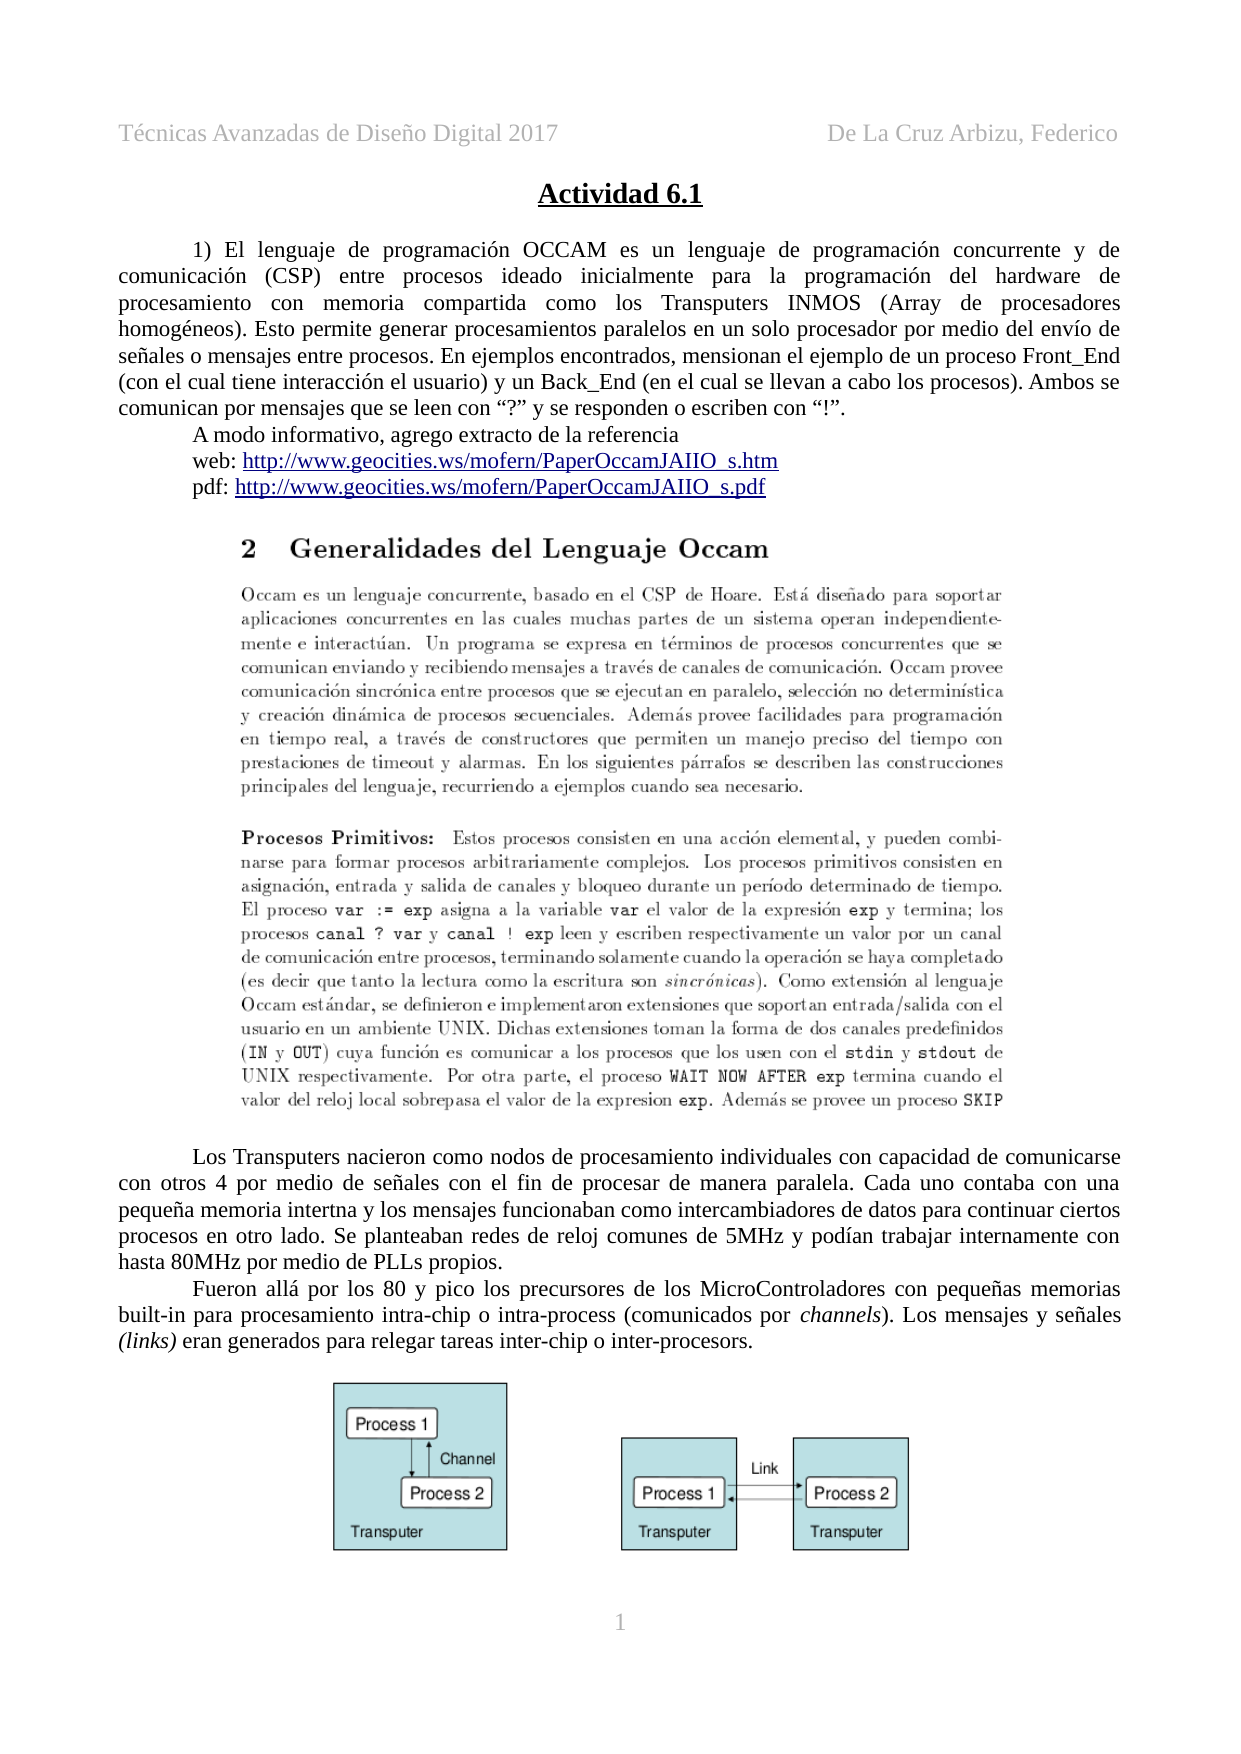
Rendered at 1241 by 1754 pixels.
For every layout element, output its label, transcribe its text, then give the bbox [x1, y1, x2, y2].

text Fueron allá por los 80 y pico los precursores de los MicroControladores con pequeñas memorias built-in para procesamiento intra-chip o intra-process (comunicados por channels). Los mensajes y señales (links) eran generados para relegar tareas inter-chip o inter-procesors. [118, 1275, 1122, 1354]
text A modo informativo, agrego extracto de la referencia [118, 421, 1122, 447]
text Actividad 6.1 [118, 176, 1122, 210]
picture [230, 526, 1011, 1117]
text 1) El lenguaje de programación OCCAM es un lenguaje de programación concurrente y de comunicación (CSP) entre procesos ideado inicialmente para la programación del hardware de procesamiento con memoria compartida como los Transputers INMOS (Array de procesadores homogéneos). Esto permite generar procesamientos paralelos en un solo procesador por medio del envío de señales o mensajes entre procesos. En ejemplos encontrados, mensionan el ejemplo de un proceso Front_End (con el cual tiene interacción el usuario) y un Back_End (en el cual se llevan a cabo los procesos). Ambos se comunican por mensajes que se leen con “?” y se responden o escriben con “!”. [118, 236, 1122, 421]
text pdf: http://www.geocities.ws/mofern/PaperOccamJAIIO_s.pdf [118, 473, 1122, 500]
picture [324, 1378, 916, 1559]
text web: http://www.geocities.ws/mofern/PaperOccamJAIIO_s.htm [118, 447, 1122, 473]
text Los Transputers nacieron como nodos de procesamiento individuales con capacidad de comunicarse con otros 4 por medio de señales con el fin de procesar de manera paralela. Cada uno contaba con una pequeña memoria intertna y los mensajes funcionaban como intercambiadores de datos para continuar ciertos procesos en otro lado. Se planteaban redes de reloj comunes de 5MHz y podían trabajar internamente con hasta 80MHz por medio de PLLs propios. [118, 1143, 1122, 1275]
